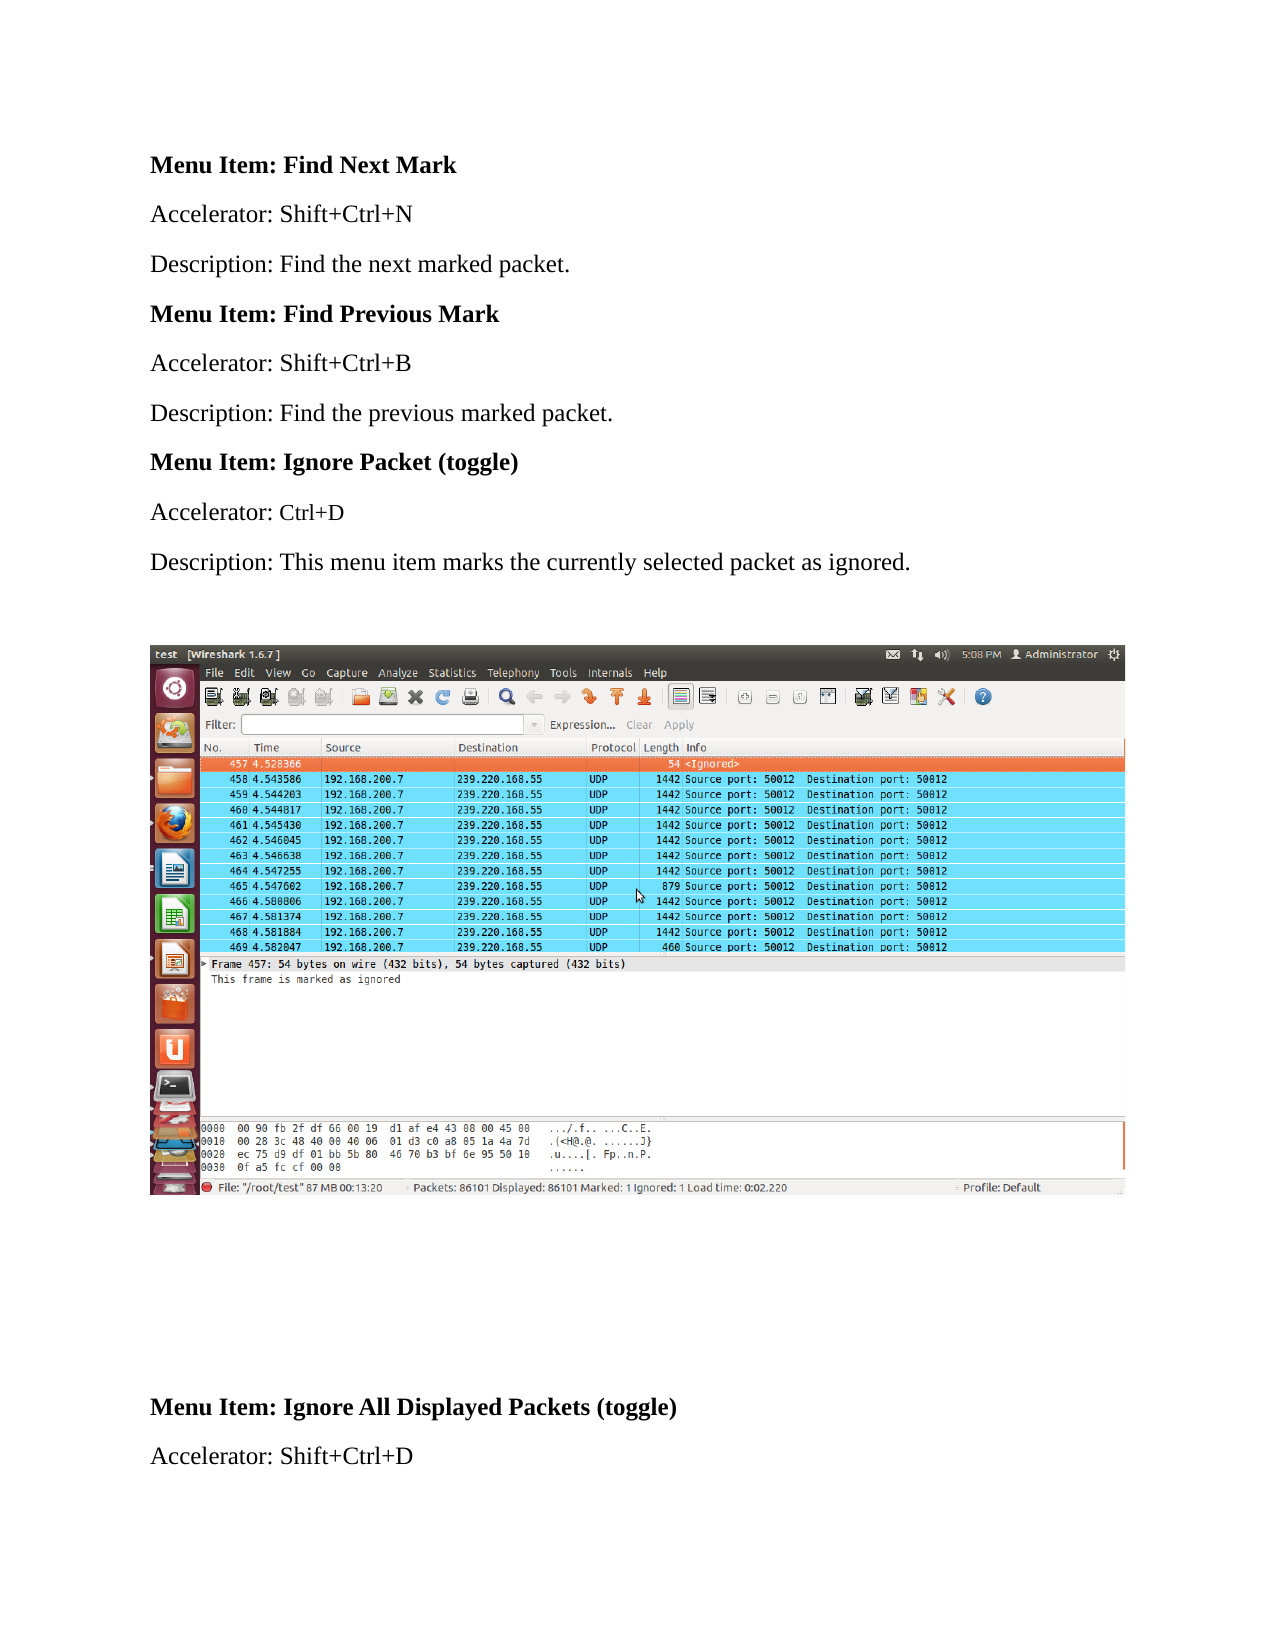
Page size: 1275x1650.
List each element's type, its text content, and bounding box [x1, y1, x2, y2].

text Accelerator: Shift+Ctrl+D [150, 1441, 1125, 1470]
text Accelerator: Shift+Ctrl+N [150, 199, 1125, 228]
text Menu Item: Find Previous Mark [150, 299, 1125, 327]
text Menu Item: Ignore Packet (toggle) [150, 447, 1125, 476]
text Accelerator: Ctrl+D [150, 497, 1125, 526]
text Menu Item: Ignore All Displayed Packets (toggle) [150, 1392, 1125, 1421]
text Description: This menu item marks the currently selected packet as ignored. [150, 547, 1125, 575]
text Accelerator: Shift+Ctrl+B [150, 348, 1125, 377]
text Menu Item: Find Next Mark [150, 150, 1125, 179]
text Description: Find the previous marked packet. [150, 398, 1125, 427]
text Description: Find the next marked packet. [150, 249, 1125, 278]
